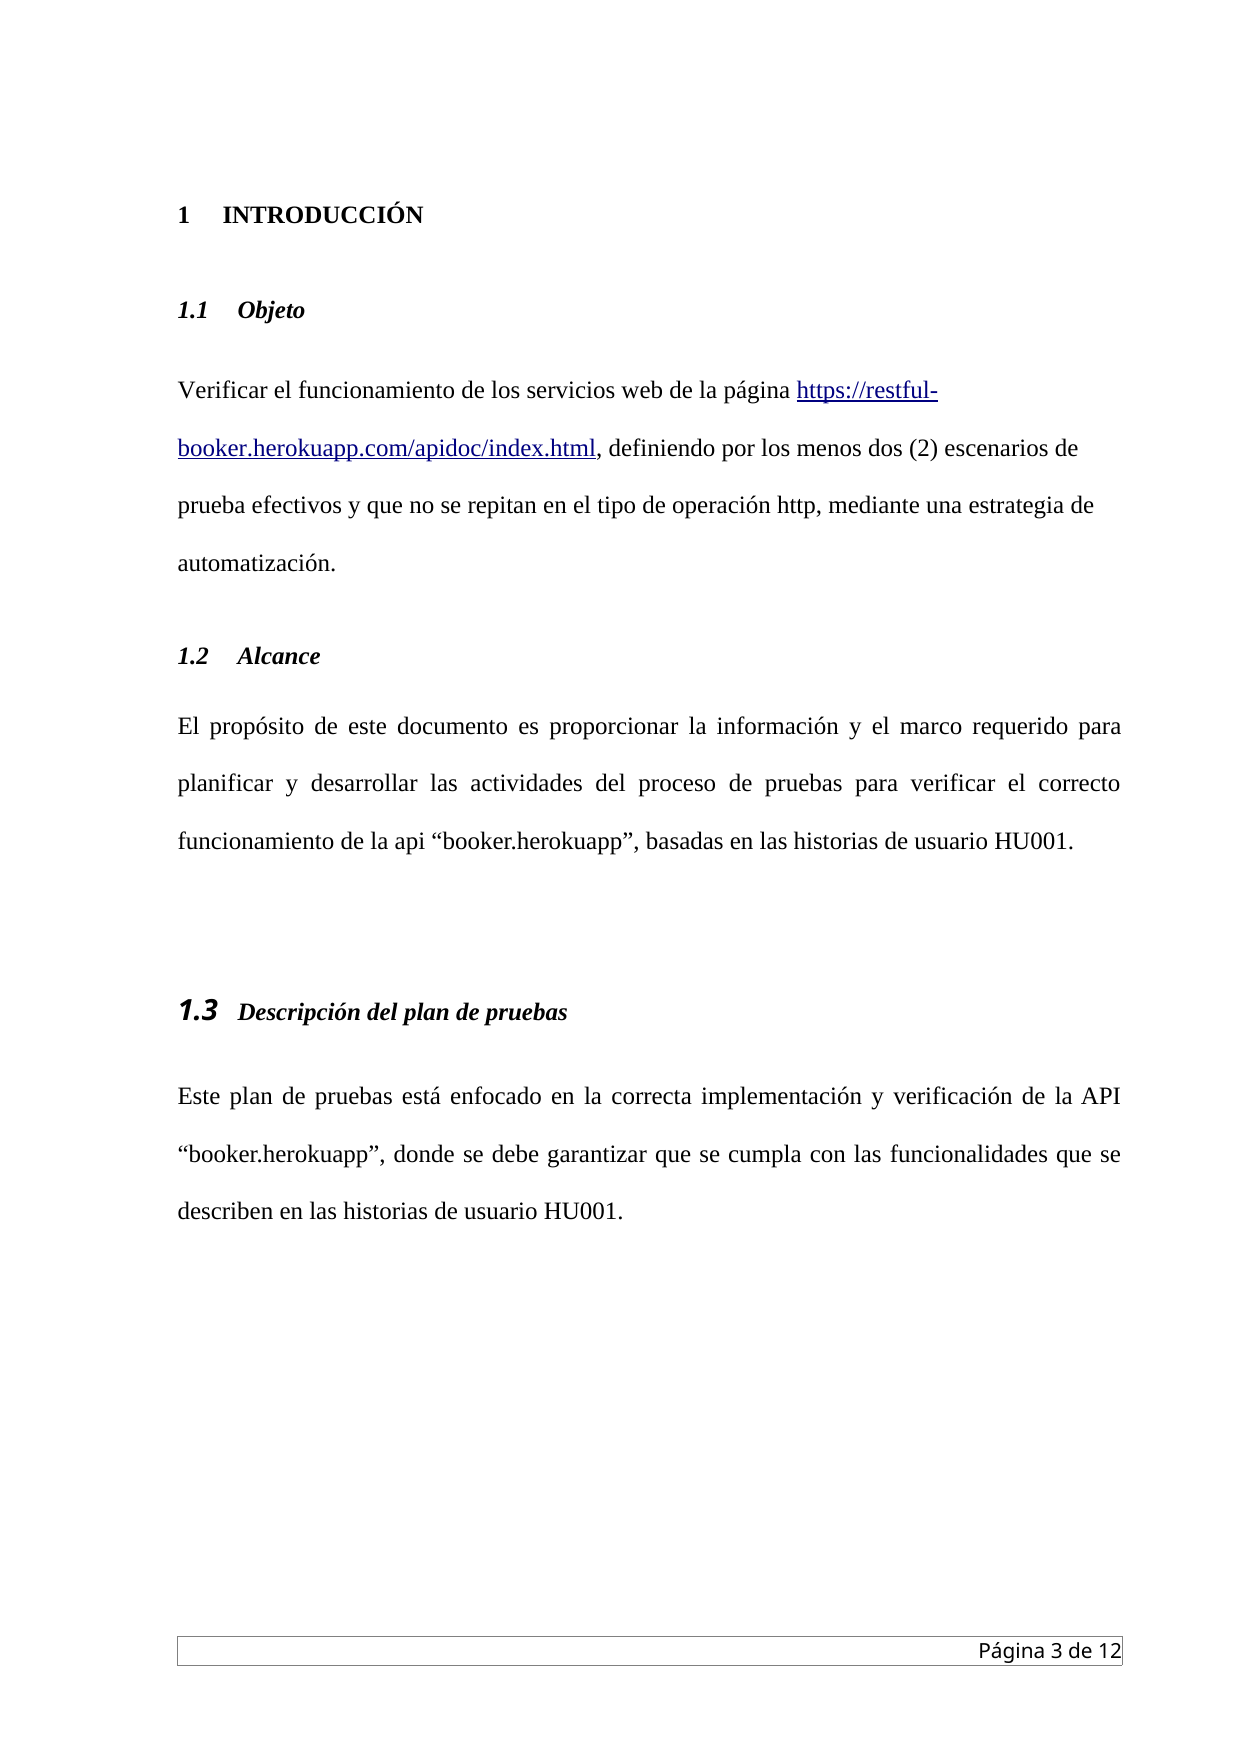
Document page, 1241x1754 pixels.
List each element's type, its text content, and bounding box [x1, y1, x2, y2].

subtitle Objeto [177, 295, 1122, 324]
text Verificar el funcionamiento de los servicios web de la página https://restful-booker.herokuapp.com/apidoc/index.html, definiendo por los menos dos (2) escenarios de prueba efectivos y que no se repitan en el tipo de operación http, mediante una estrategia de automatización. [177, 375, 1122, 577]
text Este plan de pruebas está enfocado en la correcta implementación y verificación de la API “booker.herokuapp”, donde se debe garantizar que se cumpla con las funcionalidades que se describen en las historias de usuario HU001. [177, 1081, 1122, 1225]
subtitle Descripción del plan de pruebas [177, 989, 1122, 1029]
text El propósito de este documento es proporcionar la información y el marco requerido para planificar y desarrollar las actividades del proceso de pruebas para verificar el correcto funcionamiento de la api “booker.herokuapp”, basadas en las historias de usuario HU001. [177, 711, 1122, 854]
subtitle Alcance [177, 641, 1122, 669]
subtitle INTRODUCCIÓN [177, 200, 1122, 229]
